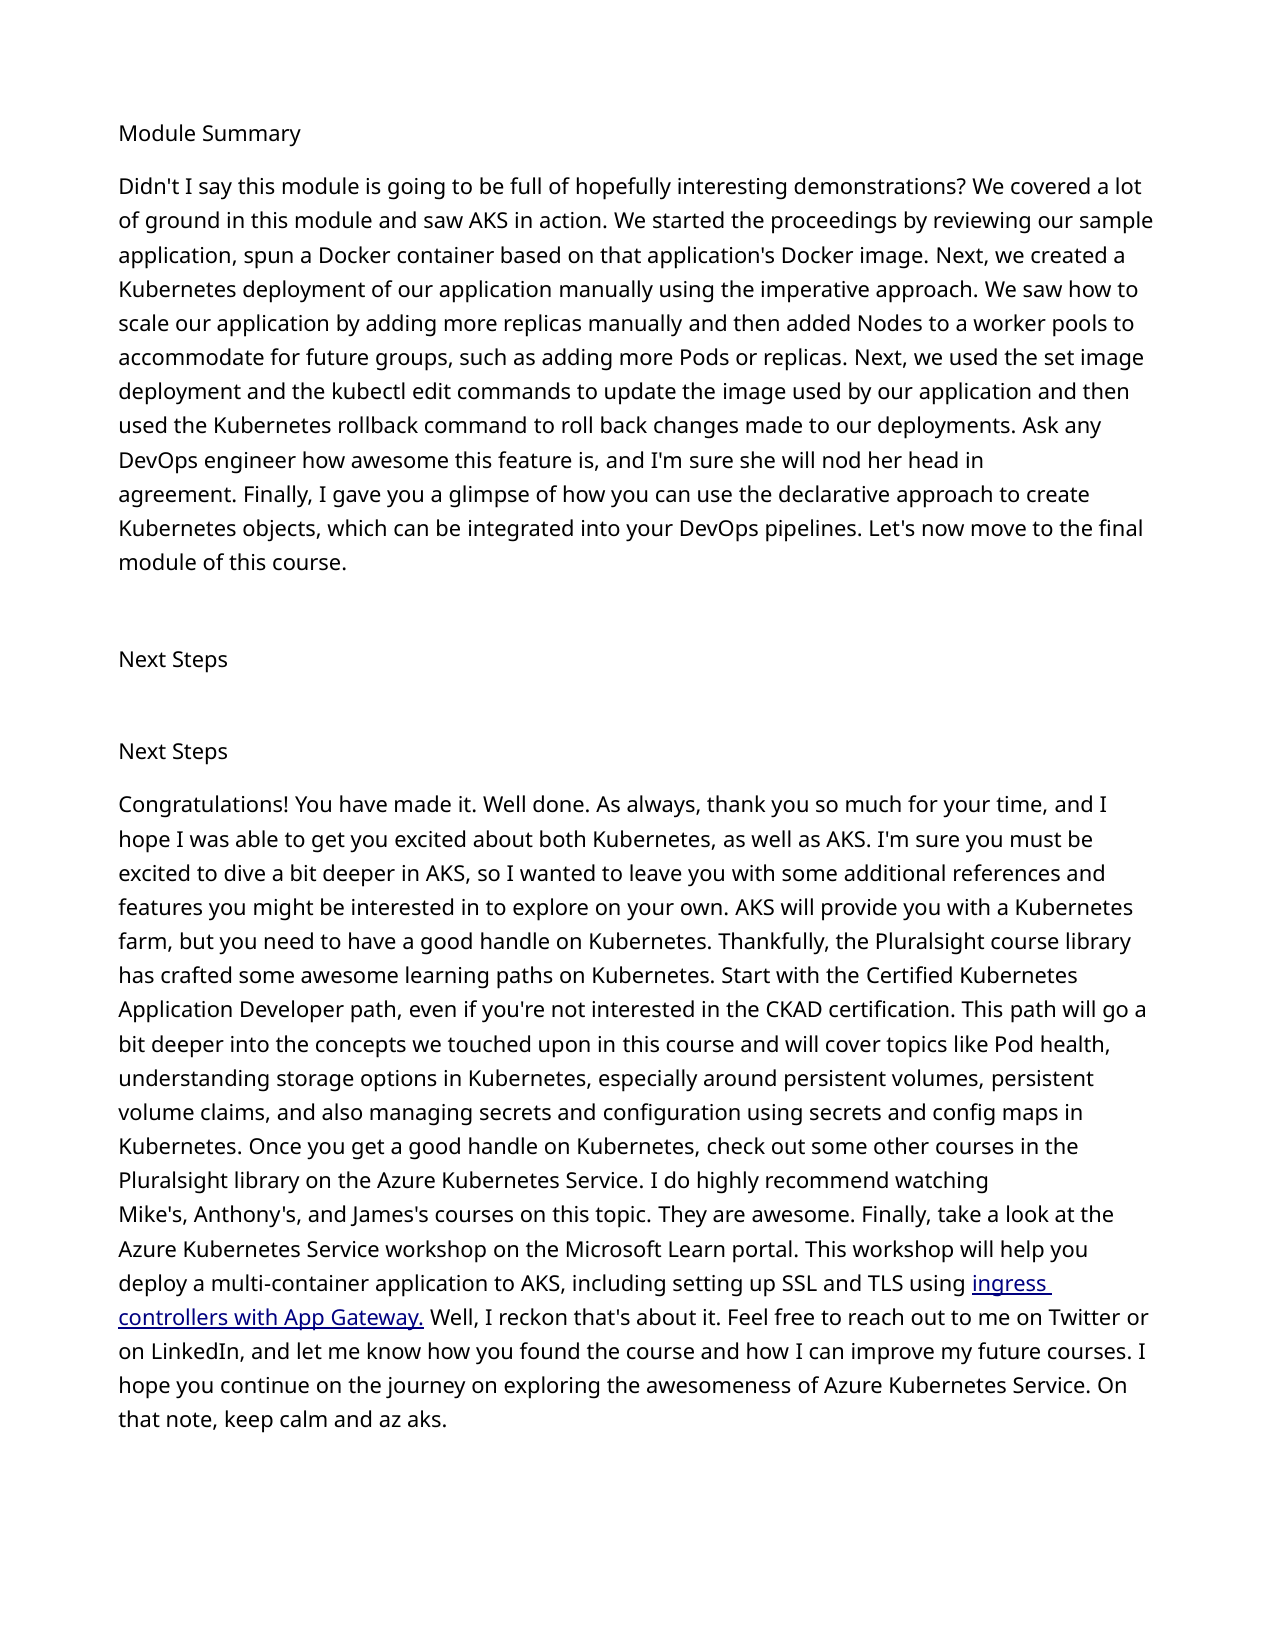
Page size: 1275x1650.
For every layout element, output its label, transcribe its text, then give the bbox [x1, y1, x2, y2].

subtitle Module Summary [118, 118, 1157, 148]
subtitle Next Steps [118, 644, 1157, 674]
subtitle Next Steps [118, 736, 1157, 766]
text Congratulations! You have made it. Well done. As always, thank you so much for your time, and I hope I was able to get you excited about both Kubernetes, as well as AKS. I'm sure you must be excited to dive a bit deeper in AKS, so I wanted to leave you with some additional references and features you might be interested in to explore on your own. AKS will provide you with a Kubernetes farm, but you need to have a good handle on Kubernetes. Thankfully, the Pluralsight course library has crafted some awesome learning paths on Kubernetes. Start with the Certified Kubernetes Application Developer path, even if you're not interested in the CKAD certification. This path will go a bit deeper into the concepts we touched upon in this course and will cover topics like Pod health, understanding storage options in Kubernetes, especially around persistent volumes, persistent volume claims, and also managing secrets and configuration using secrets and config maps in Kubernetes. Once you get a good handle on Kubernetes, check out some other courses in the Pluralsight library on the Azure Kubernetes Service. I do highly recommend watching Mike's, Anthony's, and James's courses on this topic. They are awesome. Finally, take a look at the Azure Kubernetes Service workshop on the Microsoft Learn portal. This workshop will help you deploy a multi‑container application to AKS, including setting up SSL and TLS using ingress controllers with App Gateway. Well, I reckon that's about it. Feel free to reach out to me on Twitter or on LinkedIn, and let me know how you found the course and how I can improve my future courses. I hope you continue on the journey on exploring the awesomeness of Azure Kubernetes Service. On that note, keep calm and az aks. [118, 789, 1157, 1434]
text Didn't I say this module is going to be full of hopefully interesting demonstrations? We covered a lot of ground in this module and saw AKS in action. We started the proceedings by reviewing our sample application, spun a Docker container based on that application's Docker image. Next, we created a Kubernetes deployment of our application manually using the imperative approach. We saw how to scale our application by adding more replicas manually and then added Nodes to a worker pools to accommodate for future groups, such as adding more Pods or replicas. Next, we used the set image deployment and the kubectl edit commands to update the image used by our application and then used the Kubernetes rollback command to roll back changes made to our deployments. Ask any DevOps engineer how awesome this feature is, and I'm sure she will nod her head in agreement. Finally, I gave you a glimpse of how you can use the declarative approach to create Kubernetes objects, which can be integrated into your DevOps pipelines. Let's now move to the final module of this course. [118, 171, 1157, 577]
